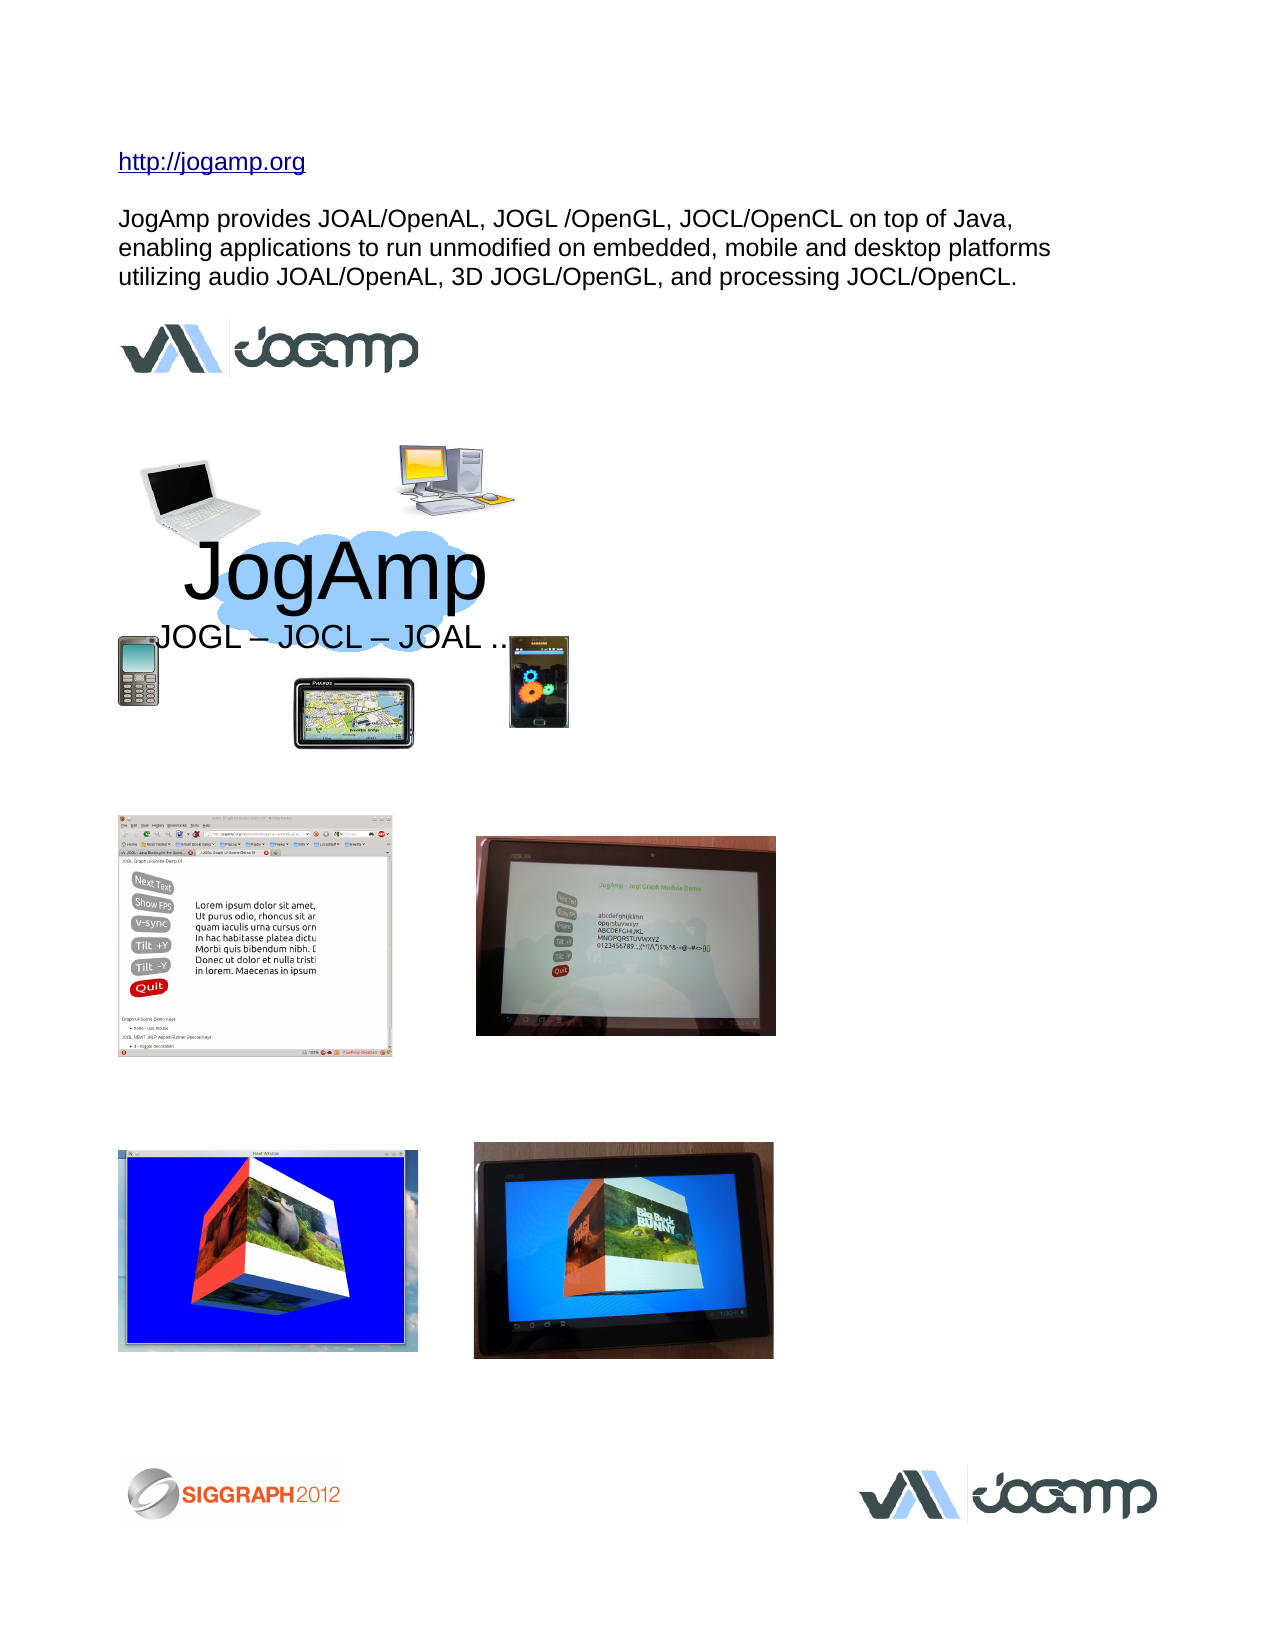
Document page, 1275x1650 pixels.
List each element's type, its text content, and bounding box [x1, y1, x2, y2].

picture [283, 670, 426, 758]
picture [476, 836, 776, 1036]
picture [118, 319, 419, 378]
picture [857, 1465, 1157, 1524]
picture [390, 435, 521, 516]
picture [135, 455, 266, 552]
picture [473, 1142, 774, 1359]
text http://jogamp.org [118, 147, 1157, 176]
picture [118, 1456, 348, 1532]
text enabling applications to run unmodified on embedded, mobile and desktop platforms [118, 233, 1157, 262]
picture [509, 636, 569, 728]
text JogAmp provides JOAL/OpenAL, JOGL /OpenGL, JOCL/OpenCL on top of Java, [118, 204, 1157, 233]
text utilizing audio JOAL/OpenAL, 3D JOGL/OpenGL, and processing JOCL/OpenCL. [118, 262, 1157, 291]
picture [118, 636, 159, 706]
picture [118, 1150, 419, 1352]
picture [118, 815, 393, 1057]
